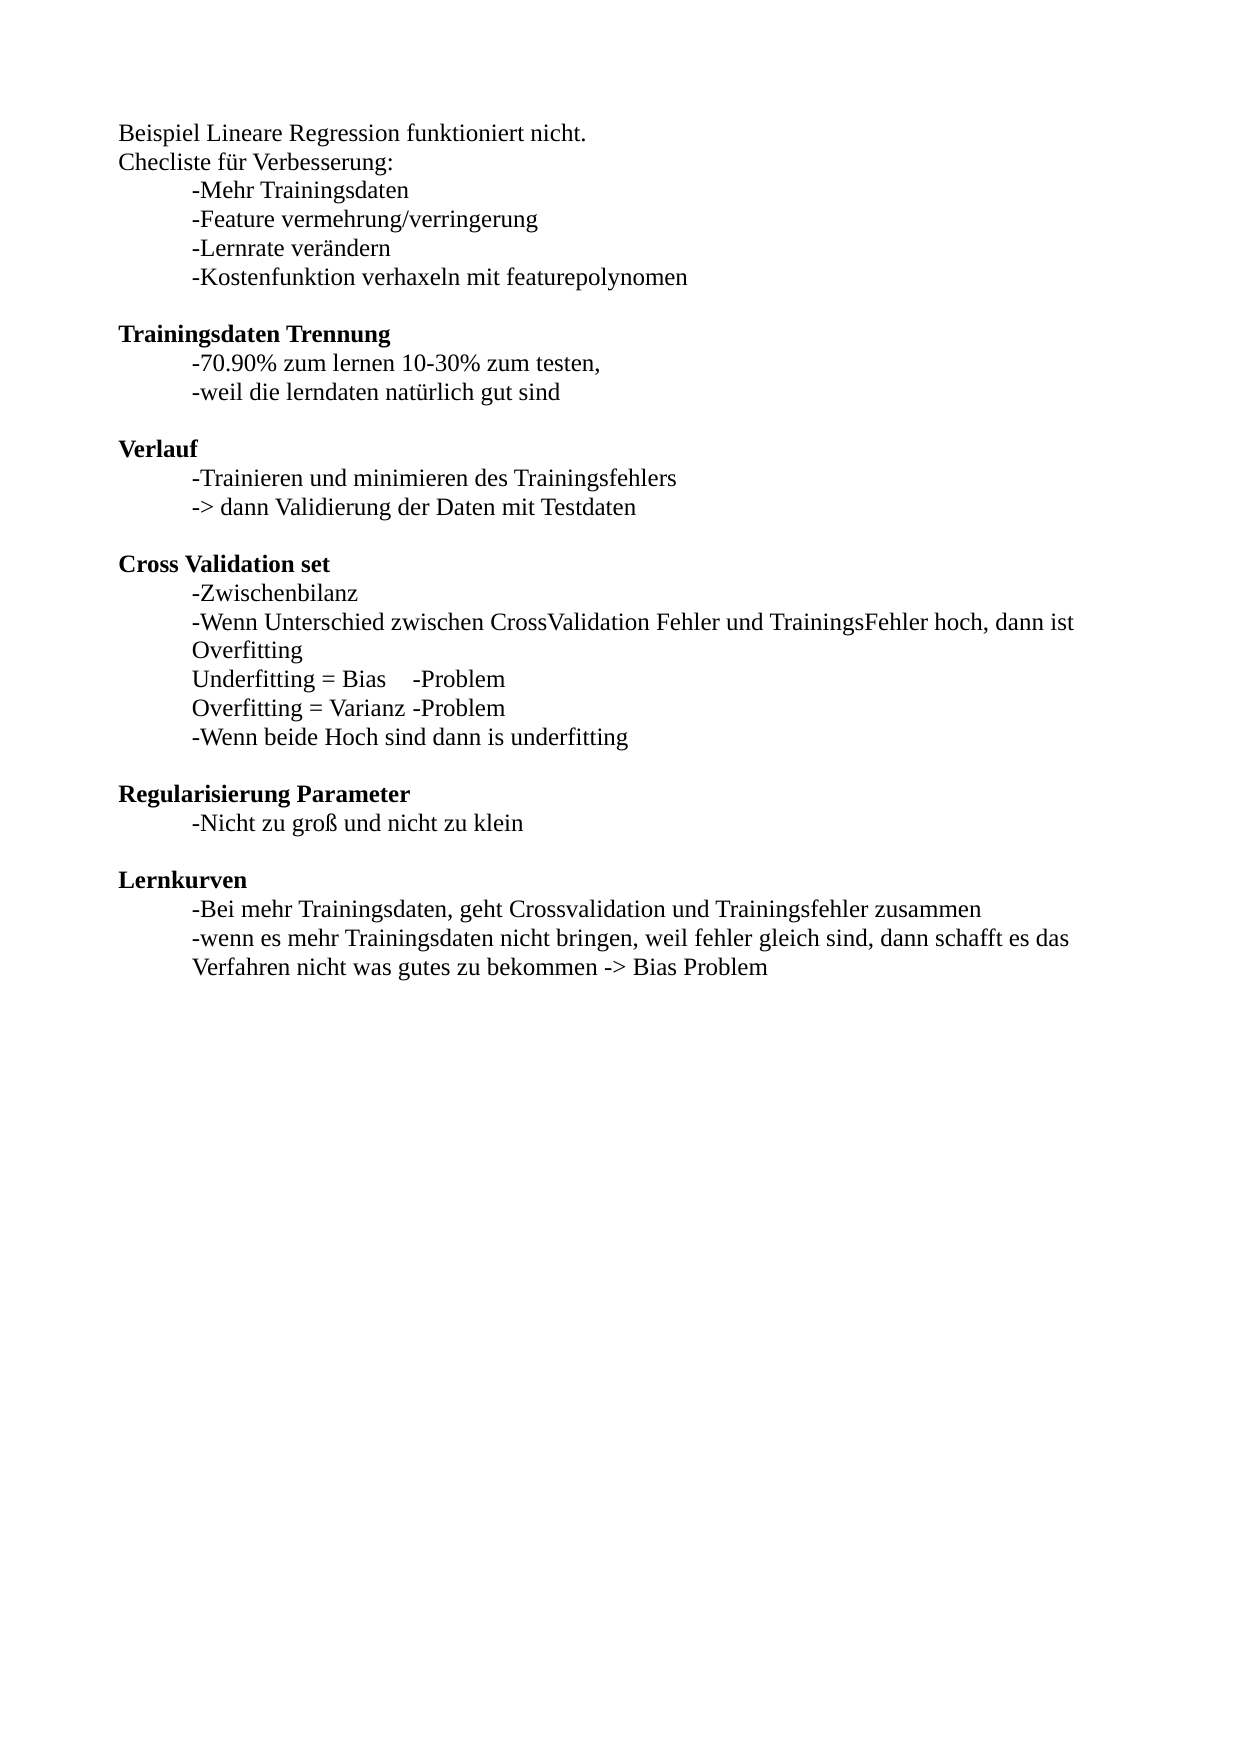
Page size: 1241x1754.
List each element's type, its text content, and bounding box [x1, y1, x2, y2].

text Beispiel Lineare Regression funktioniert nicht. [118, 118, 1122, 147]
text -Lernrate verändern [118, 233, 1122, 262]
text Lernkurven [118, 866, 1122, 894]
text -Wenn beide Hoch sind dann is underfitting [118, 722, 1122, 751]
text Checliste für Verbesserung: [118, 147, 1122, 176]
text -Kostenfunktion verhaxeln mit featurepolynomen [118, 262, 1122, 291]
text Underfitting = Bias -Problem [118, 664, 1122, 693]
text Regularisierung Parameter [118, 779, 1122, 808]
text -Feature vermehrung/verringerung [118, 204, 1122, 233]
text -70.90% zum lernen 10-30% zum testen, [118, 348, 1122, 377]
text -Mehr Trainingsdaten [118, 176, 1122, 204]
text Trainingsdaten Trennung [118, 319, 1122, 348]
text -Wenn Unterschied zwischen CrossValidation Fehler und TrainingsFehler hoch, dann ist Overfitting [118, 607, 1122, 664]
text Verlauf [118, 434, 1122, 463]
text -Bei mehr Trainingsdaten, geht Crossvalidation und Trainingsfehler zusammen [118, 894, 1122, 923]
text -Trainieren und minimieren des Trainingsfehlers [118, 463, 1122, 492]
text -Zwischenbilanz [118, 578, 1122, 607]
text -weil die lerndaten natürlich gut sind [118, 377, 1122, 406]
text -> dann Validierung der Daten mit Testdaten [118, 492, 1122, 521]
text Cross Validation set [118, 549, 1122, 578]
text -wenn es mehr Trainingsdaten nicht bringen, weil fehler gleich sind, dann schafft es das Verfahren nicht was gutes zu bekommen -> Bias Problem [118, 923, 1122, 981]
text -Nicht zu groß und nicht zu klein [118, 808, 1122, 837]
text Overfitting = Varianz -Problem [118, 693, 1122, 722]
